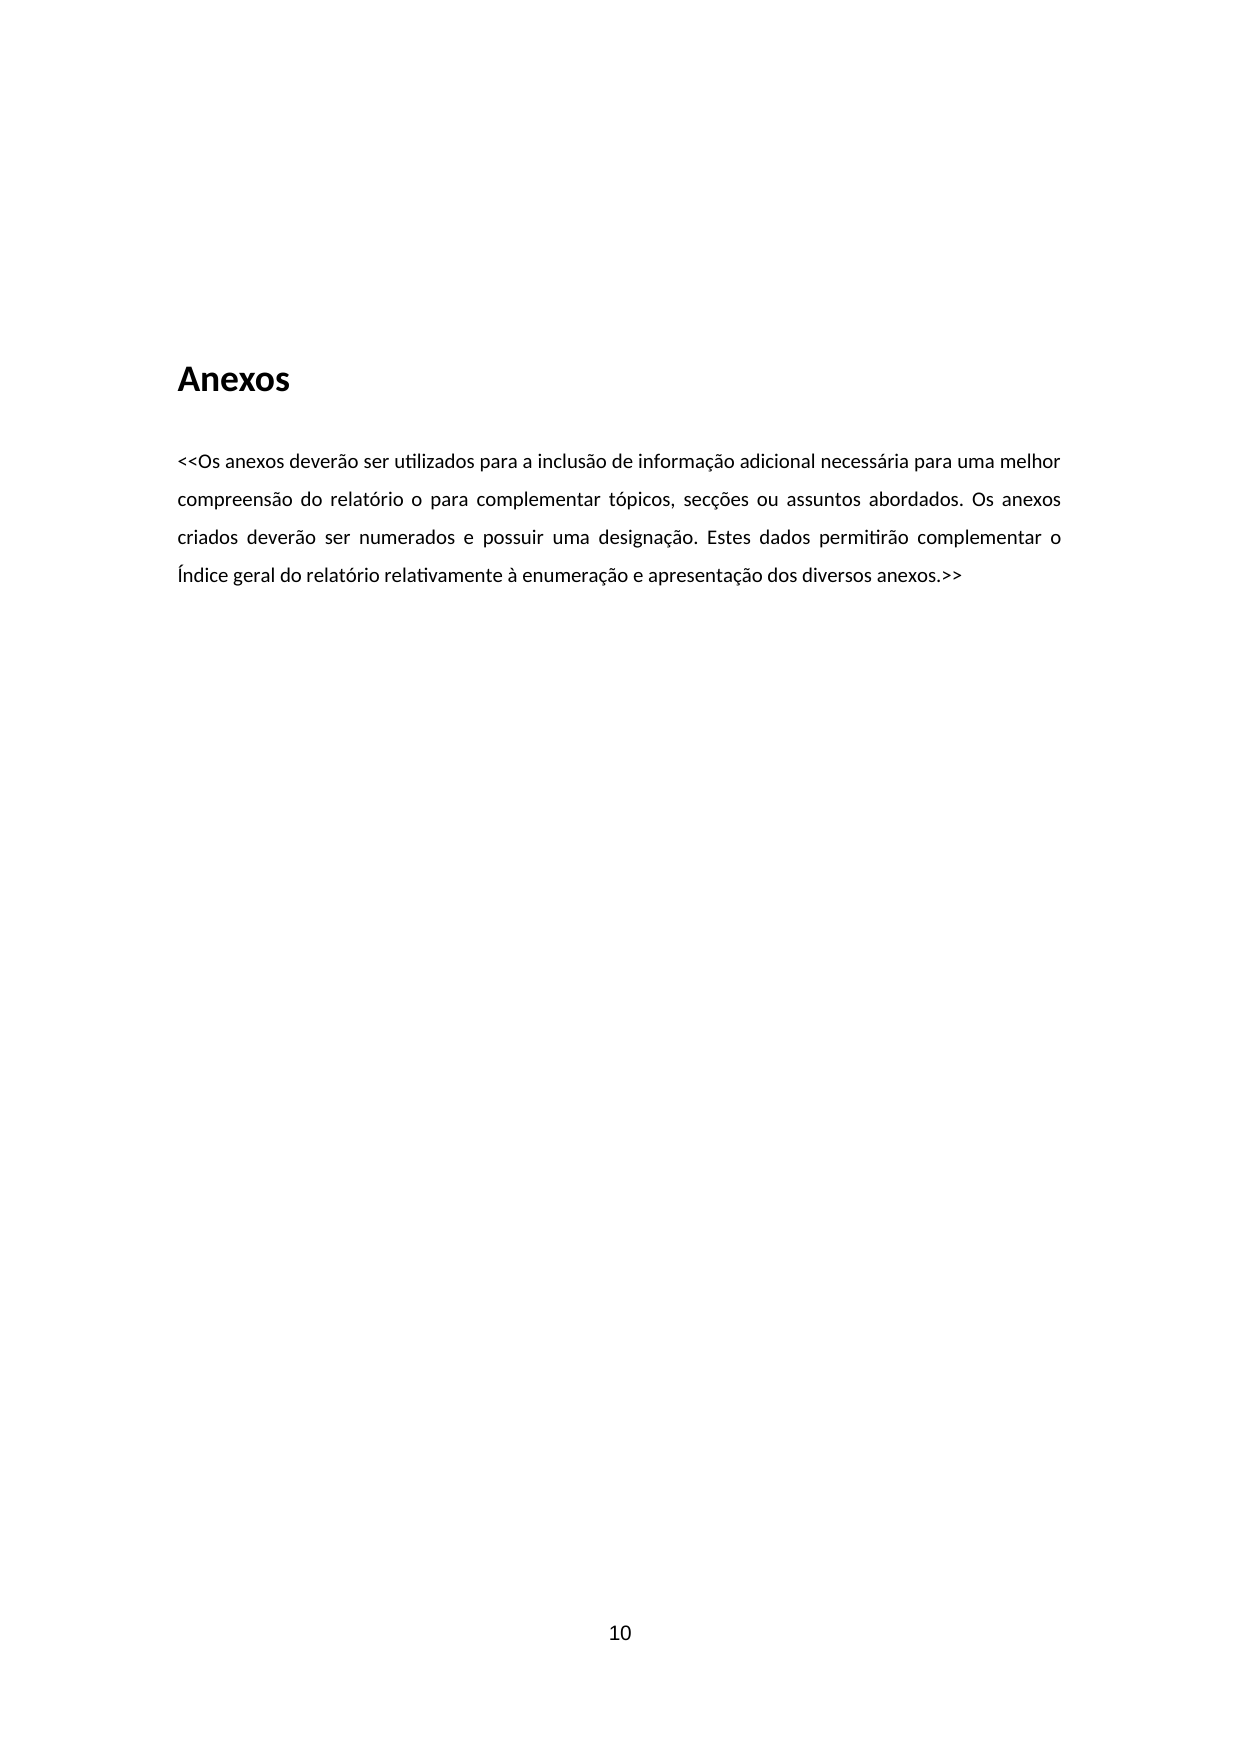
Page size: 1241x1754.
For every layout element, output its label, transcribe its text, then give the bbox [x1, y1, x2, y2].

text <<Os anexos deverão ser utilizados para a inclusão de informação adicional necessária para uma melhor compreensão do relatório o para complementar tópicos, secções ou assuntos abordados. Os anexos criados deverão ser numerados e possuir uma designação. Estes dados permitirão complementar o Índice geral do relatório relativamente à enumeração e apresentação dos diversos anexos.>> [177, 448, 1063, 588]
subtitle Anexos [177, 354, 1063, 400]
